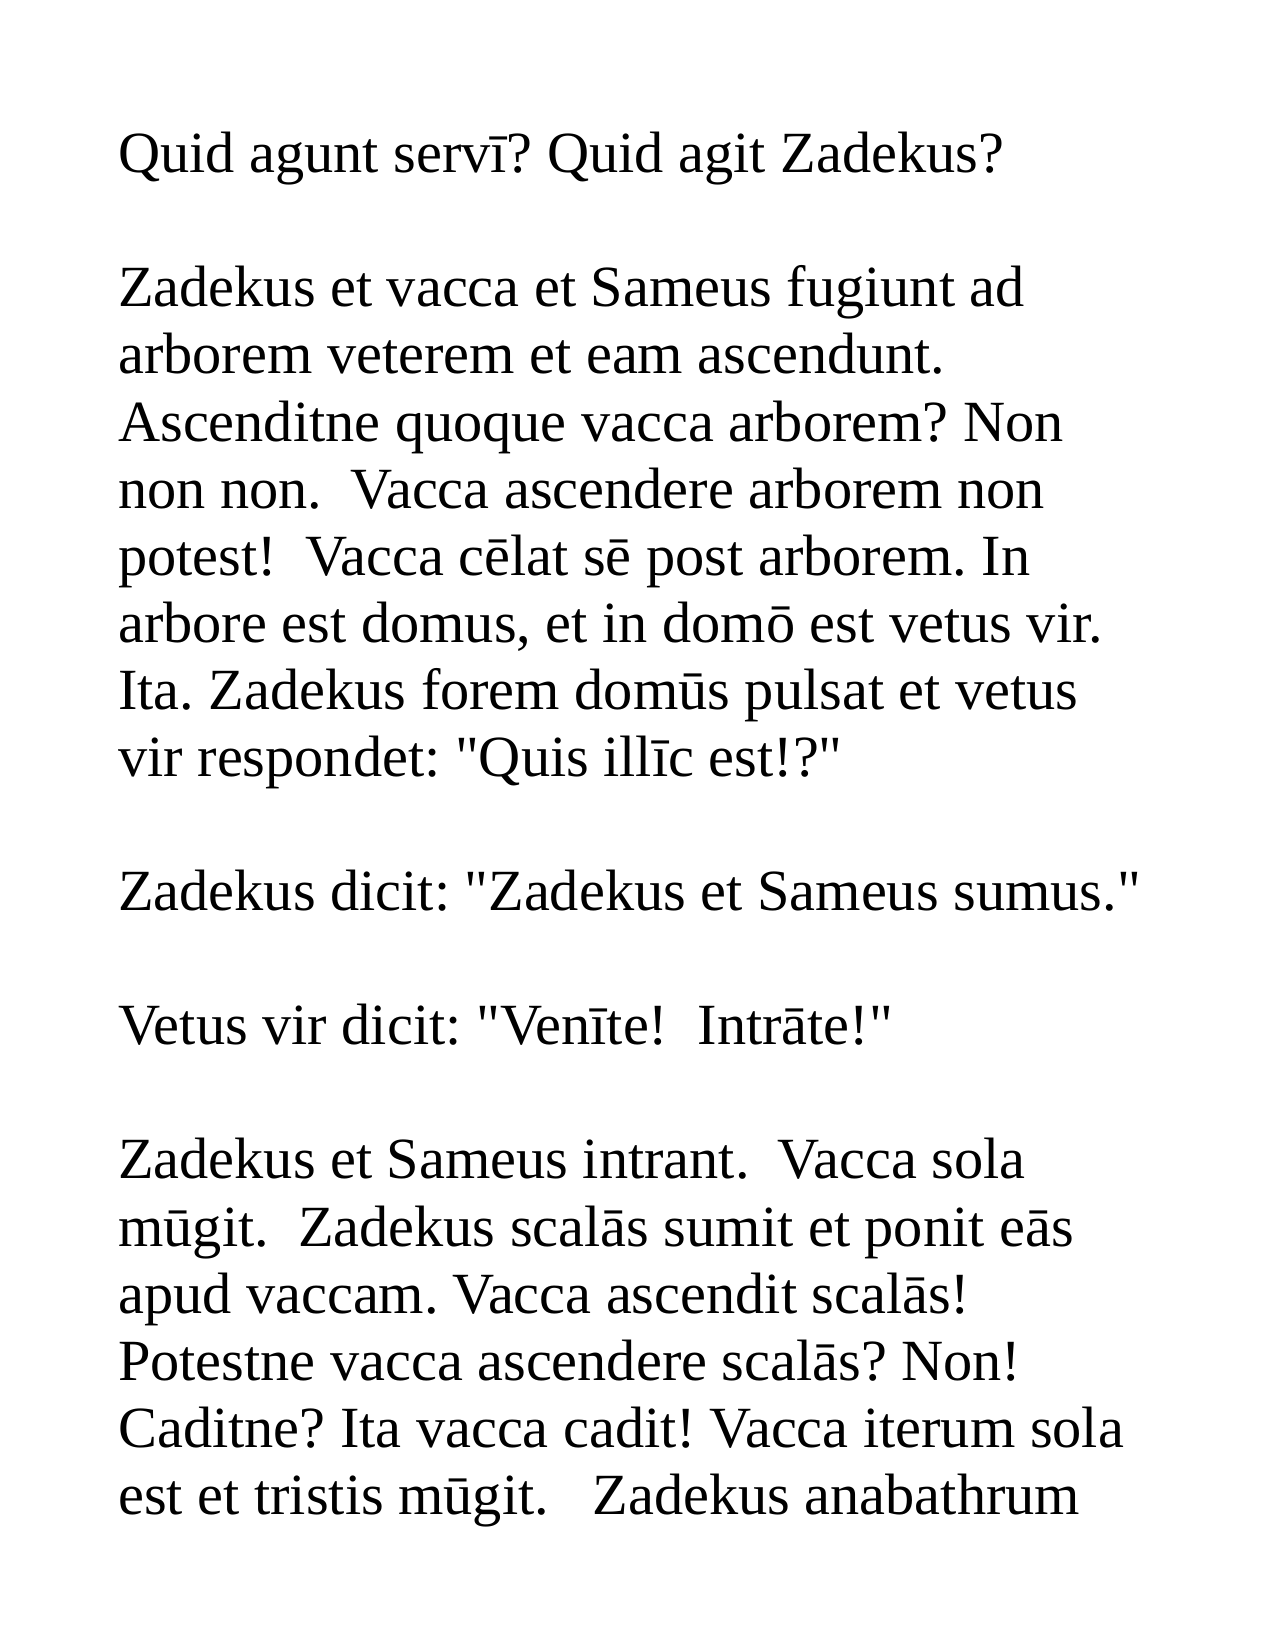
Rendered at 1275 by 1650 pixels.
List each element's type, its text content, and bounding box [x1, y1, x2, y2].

text Zadekus dicit: "Zadekus et Sameus sumus." [118, 856, 1157, 923]
text Zadekus et vacca et Sameus fugiunt ad arborem veterem et eam ascendunt. Ascenditne quoque vacca arborem? Non non non. Vacca ascendere arborem non potest! Vacca cēlat sē post arborem. In arbore est domus, et in domō est vetus vir. Ita. Zadekus forem domūs pulsat et vetus vir respondet: "Quis illīc est!?" [118, 252, 1157, 789]
text Zadekus et Sameus intrant. Vacca sola mūgit. Zadekus scalās sumit et ponit eās apud vaccam. Vacca ascendit scalās! Potestne vacca ascendere scalās? Non! Caditne? Ita vacca cadit! Vacca iterum sola est et tristis mūgit. Zadekus anabathrum [118, 1124, 1157, 1527]
text Vetus vir dicit: "Venīte! Intrāte!" [118, 990, 1157, 1057]
text Quid agunt servī? Quid agit Zadekus? [118, 118, 1157, 185]
